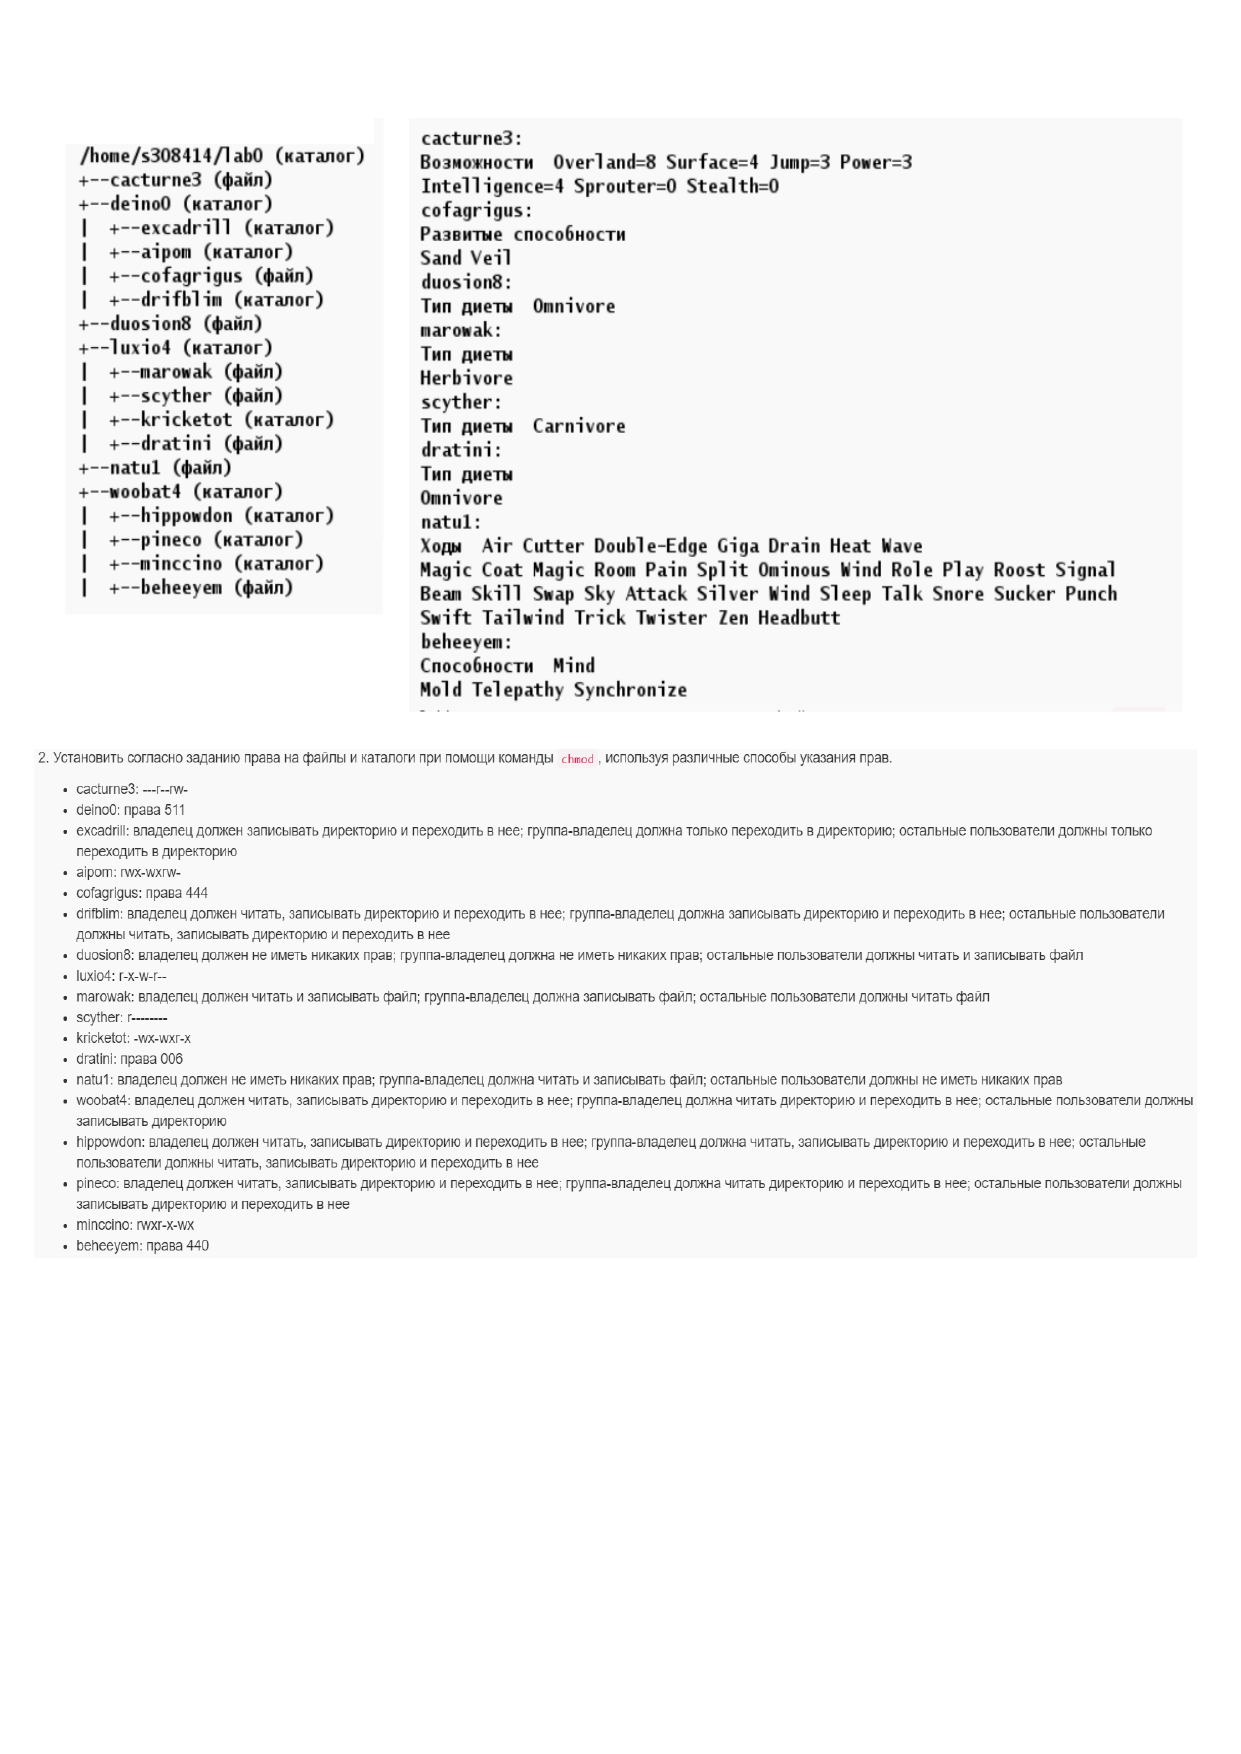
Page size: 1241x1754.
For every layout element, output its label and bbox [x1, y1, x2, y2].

picture [57, 118, 1183, 715]
picture [34, 743, 1197, 1260]
